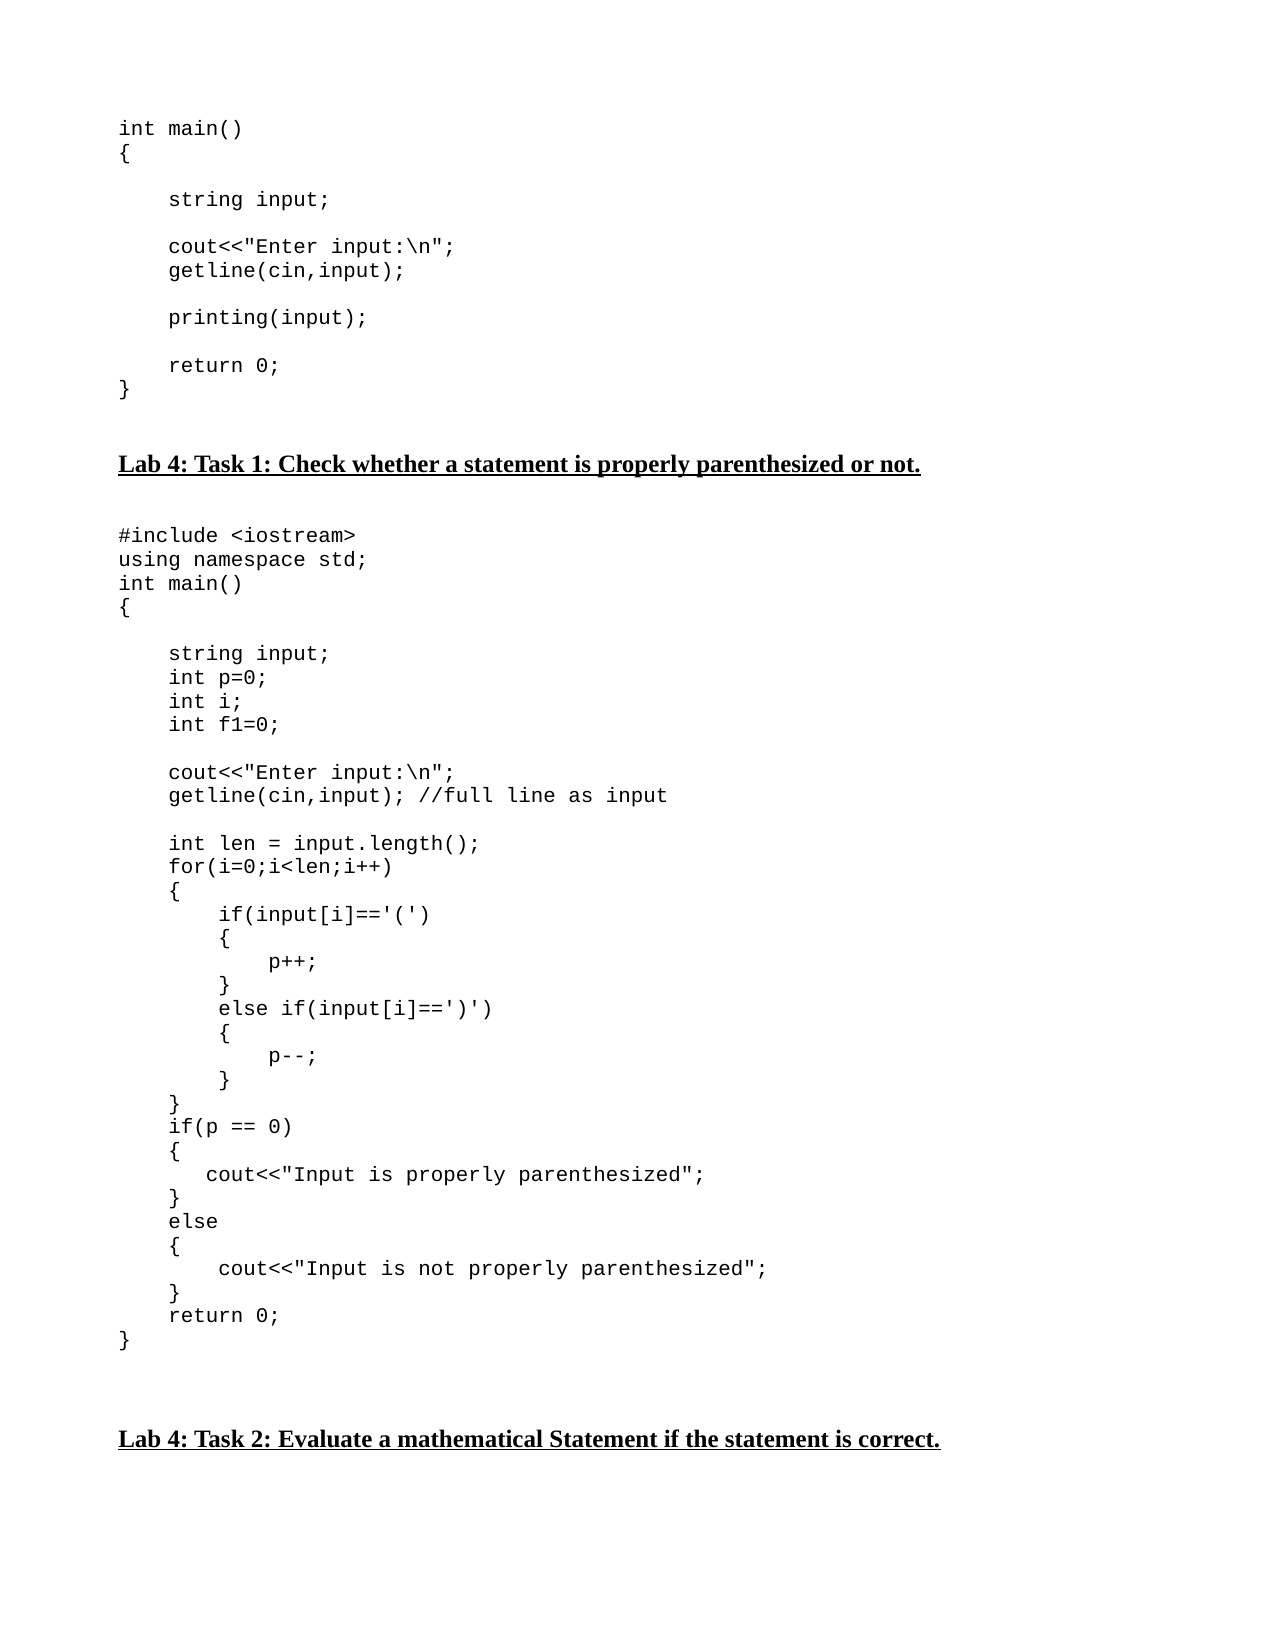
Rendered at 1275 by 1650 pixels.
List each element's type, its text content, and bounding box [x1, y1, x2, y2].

text Lab 4: Task 2: Evaluate a mathematical Statement if the statement is correct. [118, 1424, 1157, 1452]
text cout<<"Enter input:\n"; [118, 762, 1157, 785]
text { [118, 927, 1157, 951]
text for(i=0;i<len;i++) [118, 856, 1157, 880]
text { [118, 1022, 1157, 1045]
text int p=0; [118, 667, 1157, 691]
text getline(cin,input); //full line as input [118, 785, 1157, 809]
text } [118, 974, 1157, 998]
text if(input[i]=='(') [118, 903, 1157, 927]
text { [118, 1140, 1157, 1164]
text { [118, 1234, 1157, 1258]
text else if(input[i]==')') [118, 998, 1157, 1022]
text } [118, 1282, 1157, 1306]
text using namespace std; [118, 549, 1157, 572]
text } [118, 1329, 1157, 1353]
text { [118, 880, 1157, 903]
text if(p == 0) [118, 1116, 1157, 1140]
text int i; [118, 691, 1157, 714]
text string input; [118, 189, 1157, 213]
text return 0; [118, 1306, 1157, 1329]
text { [118, 596, 1157, 620]
text } [118, 1093, 1157, 1116]
text printing(input); [118, 307, 1157, 331]
text cout<<"Enter input:\n"; [118, 236, 1157, 260]
text #include <iostream> [118, 525, 1157, 549]
text else [118, 1211, 1157, 1234]
text int main() [118, 572, 1157, 596]
text Lab 4: Task 1: Check whether a statement is properly parenthesized or not. [118, 449, 1157, 478]
text string input; [118, 643, 1157, 667]
text p--; [118, 1045, 1157, 1069]
text cout<<"Input is properly parenthesized"; [118, 1164, 1157, 1187]
text cout<<"Input is not properly parenthesized"; [118, 1258, 1157, 1282]
text int f1=0; [118, 714, 1157, 738]
text getline(cin,input); [118, 260, 1157, 284]
text } [118, 1069, 1157, 1093]
text } [118, 1187, 1157, 1211]
text int len = input.length(); [118, 833, 1157, 856]
text { [118, 142, 1157, 165]
text int main() [118, 118, 1157, 142]
text return 0; [118, 354, 1157, 378]
text p++; [118, 951, 1157, 974]
text } [118, 378, 1157, 402]
